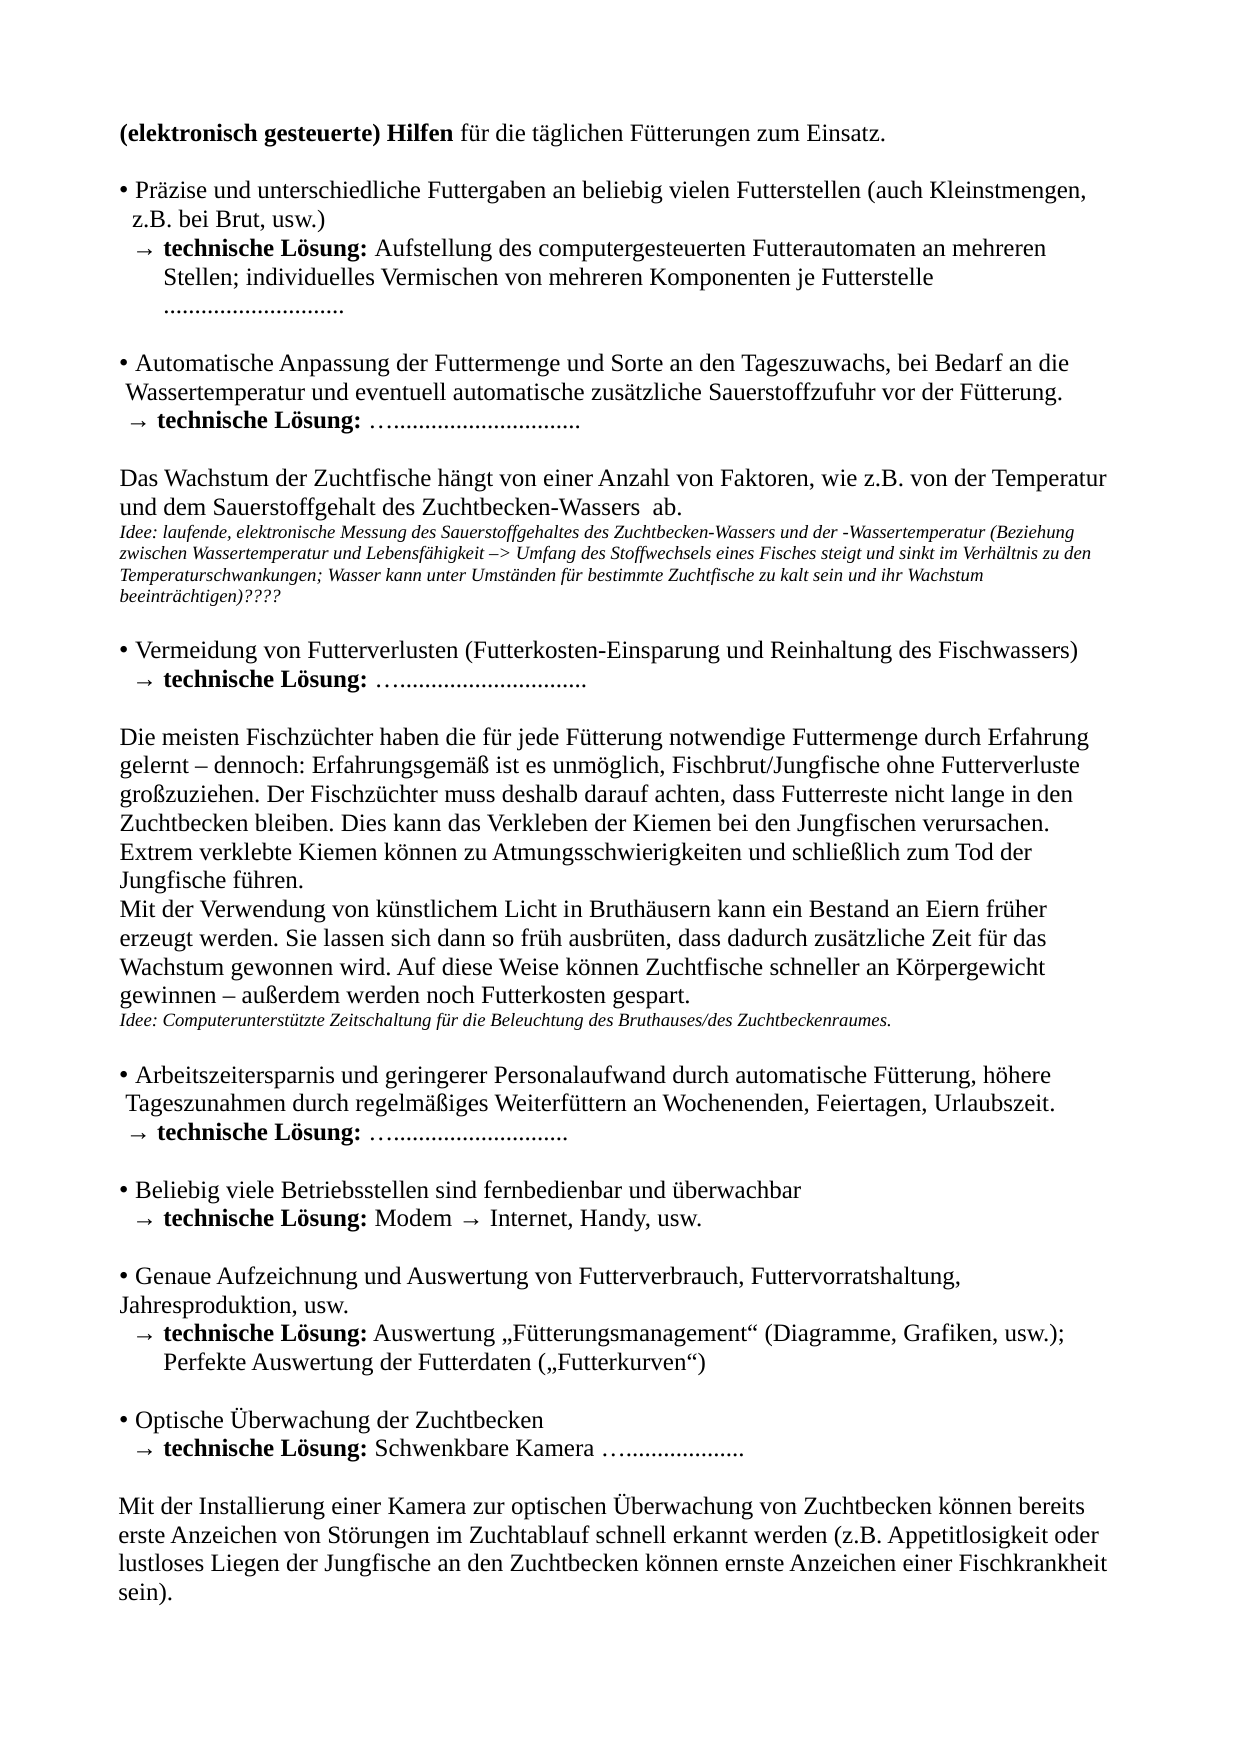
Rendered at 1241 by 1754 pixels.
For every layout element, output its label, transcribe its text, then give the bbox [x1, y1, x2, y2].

text (elektronisch gesteuerte) Hilfen für die täglichen Fütterungen zum Einsatz. [119, 118, 1122, 147]
text Die meisten Fischzüchter haben die für jede Fütterung notwendige Futtermenge durch Erfahrung gelernt – dennoch: Erfahrungsgemäß ist es unmöglich, Fischbrut/Jungfische ohne Futterverluste großzuziehen. Der Fischzüchter muss deshalb darauf achten, dass Futterreste nicht lange in den Zuchtbecken bleiben. Dies kann das Verkleben der Kiemen bei den Jungfischen verursachen. Extrem verklebte Kiemen können zu Atmungsschwierigkeiten und schließlich zum Tod der Jungfische führen. [119, 722, 1122, 894]
list Präzise und unterschiedliche Futtergaben an beliebig vielen Futterstellen (auch Kleinstmengen, z.B. bei Brut, usw.) → technische Lösung: Aufstellung des computergesteuerten Futterautomaten an mehreren Stellen; individuelles Vermischen von mehreren Komponenten je Futterstelle ............................. [119, 176, 1122, 319]
list → technische Lösung: ….............................. [119, 664, 1122, 693]
list Optische Überwachung der Zuchtbecken → technische Lösung: Schwenkbare Kamera …................... [119, 1405, 1122, 1462]
text Das Wachstum der Zuchtfische hängt von einer Anzahl von Faktoren, wie z.B. von der Temperatur und dem Sauerstoffgehalt des Zuchtbecken-Wassers ab. [119, 463, 1122, 521]
list Vermeidung von Futterverlusten (Futterkosten-Einsparung und Reinhaltung des Fischwassers) [119, 636, 1122, 664]
list → technische Lösung: Auswertung „Fütterungsmanagement“ (Diagramme, Grafiken, usw.); Perfekte Auswertung der Futterdaten („Futterkurven“) [119, 1318, 1122, 1376]
list → technische Lösung: Modem → Internet, Handy, usw. [119, 1203, 1122, 1232]
text Mit der Installierung einer Kamera zur optischen Überwachung von Zuchtbecken können bereits erste Anzeichen von Störungen im Zuchtablauf schnell erkannt werden (z.B. Appetitlosigkeit oder lustloses Liegen der Jungfische an den Zuchtbecken können ernste Anzeichen einer Fischkrankheit sein). [118, 1491, 1122, 1606]
text Idee: Computerunterstützte Zeitschaltung für die Beleuchtung des Bruthauses/des Zuchtbeckenraumes. [119, 1009, 1122, 1031]
list Beliebig viele Betriebsstellen sind fernbedienbar und überwachbar [119, 1175, 1122, 1203]
list Genaue Aufzeichnung und Auswertung von Futterverbrauch, Futtervorratshaltung, Jahresproduktion, usw. [119, 1261, 1122, 1318]
list Automatische Anpassung der Futtermenge und Sorte an den Tageszuwachs, bei Bedarf an die Wassertemperatur und eventuell automatische zusätzliche Sauerstoffzufuhr vor der Fütterung. → technische Lösung: ….............................. [119, 348, 1122, 434]
text Idee: laufende, elektronische Messung des Sauerstoffgehaltes des Zuchtbecken-Wassers und der -Wassertemperatur (Beziehung zwischen Wassertemperatur und Lebensfähigkeit –> Umfang des Stoffwechsels eines Fisches steigt und sinkt im Verhältnis zu den Temperaturschwankungen; Wasser kann unter Umständen für bestimmte Zuchtfische zu kalt sein und ihr Wachstum beeinträchtigen)???? [119, 521, 1122, 607]
list Arbeitszeitersparnis und geringerer Personalaufwand durch automatische Fütterung, höhere Tageszunahmen durch regelmäßiges Weiterfüttern an Wochenenden, Feiertagen, Urlaubszeit. → technische Lösung: …............................ [119, 1060, 1122, 1146]
text Mit der Verwendung von künstlichem Licht in Bruthäusern kann ein Bestand an Eiern früher erzeugt werden. Sie lassen sich dann so früh ausbrüten, dass dadurch zusätzliche Zeit für das Wachstum gewonnen wird. Auf diese Weise können Zuchtfische schneller an Körpergewicht gewinnen – außerdem werden noch Futterkosten gespart. [119, 894, 1122, 1009]
